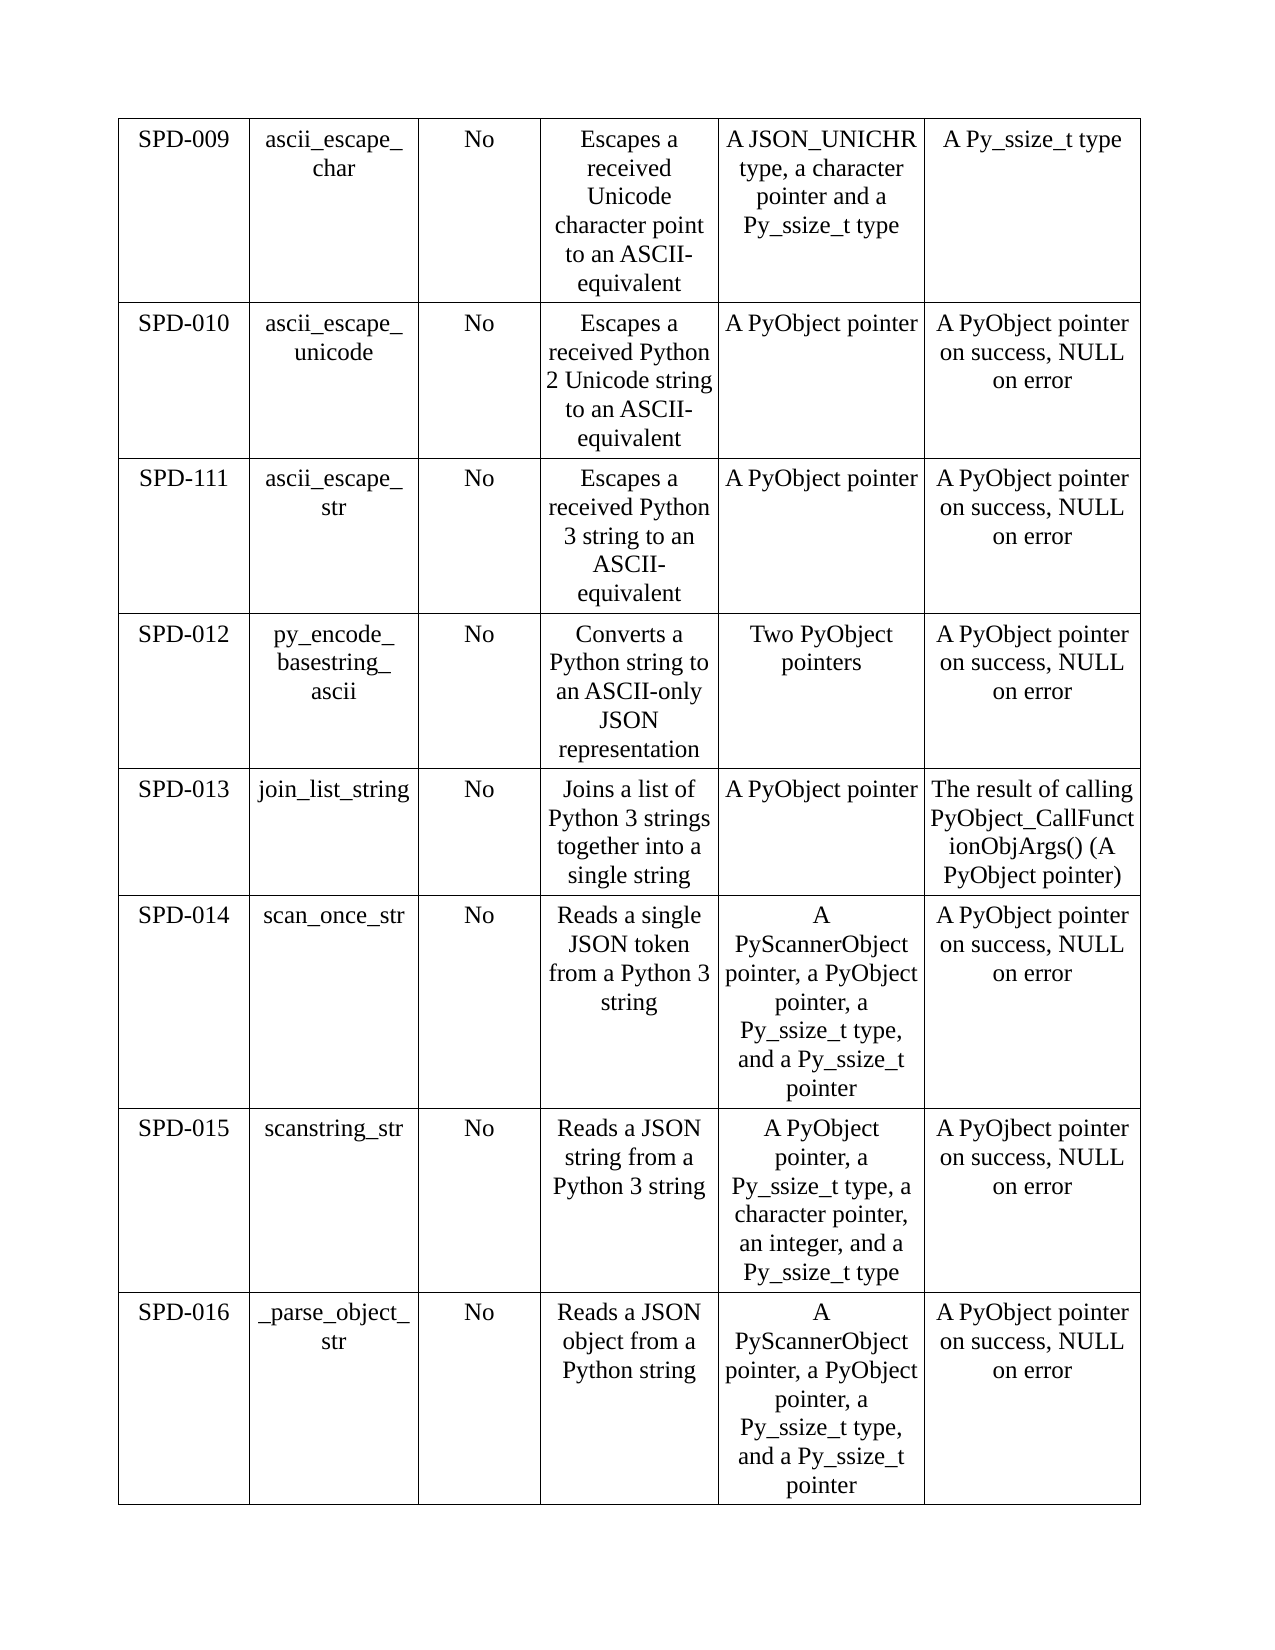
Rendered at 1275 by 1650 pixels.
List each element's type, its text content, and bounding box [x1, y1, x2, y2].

table_cell A PyObject pointer [719, 459, 924, 613]
table_cell A PyObject pointer, a Py_ssize_t type, a character pointer, an integer, and a Py_ssize_t type [719, 1109, 924, 1292]
table_cell SPD-012 [119, 614, 249, 768]
table_cell Escapes a received Python 3 string to an ASCII-equivalent [541, 459, 718, 613]
table_cell Joins a list of Python 3 strings together into a single string [541, 769, 718, 895]
table_cell SPD-010 [119, 303, 249, 457]
table_cell SPD-015 [119, 1109, 249, 1292]
table_cell SPD-013 [119, 769, 249, 895]
table_cell Reads a JSON string from a Python 3 string [541, 1109, 718, 1292]
table_cell A PyScannerObject pointer, a PyObject pointer, a Py_ssize_t type, and a Py_ssize_t pointer [719, 1293, 924, 1504]
table_cell A PyObject pointer [719, 303, 924, 457]
table_cell A PyObject pointer [719, 769, 924, 895]
table_cell SPD-111 [119, 459, 249, 613]
table_cell Escapes a received Python 2 Unicode string to an ASCII-equivalent [541, 303, 718, 457]
table_cell Reads a single JSON token from a Python 3 string [541, 896, 718, 1107]
table_cell No [419, 303, 540, 457]
table_cell No [419, 1293, 540, 1504]
table_cell No [419, 119, 540, 302]
table_cell Escapes a received Unicode character point to an ASCII-equivalent [541, 119, 718, 302]
table_cell _parse_object_ str [250, 1293, 418, 1504]
table_cell A PyOjbect pointer on success, NULL on error [925, 1109, 1140, 1292]
table_cell scan_once_str [250, 896, 418, 1107]
table_cell A PyObject pointer on success, NULL on error [925, 614, 1140, 768]
table_cell A PyObject pointer on success, NULL on error [925, 303, 1140, 457]
table_cell SPD-009 [119, 119, 249, 302]
table_cell A PyScannerObject pointer, a PyObject pointer, a Py_ssize_t type, and a Py_ssize_t pointer [719, 896, 924, 1107]
table_cell ascii_escape_ str [250, 459, 418, 613]
table_cell No [419, 769, 540, 895]
table_cell No [419, 896, 540, 1107]
table_cell No [419, 459, 540, 613]
table_cell A JSON_UNICHR type, a character pointer and a Py_ssize_t type [719, 119, 924, 302]
table_cell A PyObject pointer on success, NULL on error [925, 459, 1140, 613]
table_cell Two PyObject pointers [719, 614, 924, 768]
table_cell scanstring_str [250, 1109, 418, 1292]
table_cell SPD-014 [119, 896, 249, 1107]
table_cell py_encode_ basestring_ ascii [250, 614, 418, 768]
table_cell ascii_escape_ unicode [250, 303, 418, 457]
table_cell join_list_string [250, 769, 418, 895]
table_cell No [419, 1109, 540, 1292]
table_cell Reads a JSON object from a Python string [541, 1293, 718, 1504]
table_cell A PyObject pointer on success, NULL on error [925, 896, 1140, 1107]
table_cell SPD-016 [119, 1293, 249, 1504]
table_cell No [419, 614, 540, 768]
table_cell Converts a Python string to an ASCII-only JSON representation [541, 614, 718, 768]
table_cell A PyObject pointer on success, NULL on error [925, 1293, 1140, 1504]
table_cell A Py_ssize_t type [925, 119, 1140, 302]
table_cell ascii_escape_ char [250, 119, 418, 302]
table_cell The result of calling PyObject_CallFunctionObjArgs() (A PyObject pointer) [925, 769, 1140, 895]
